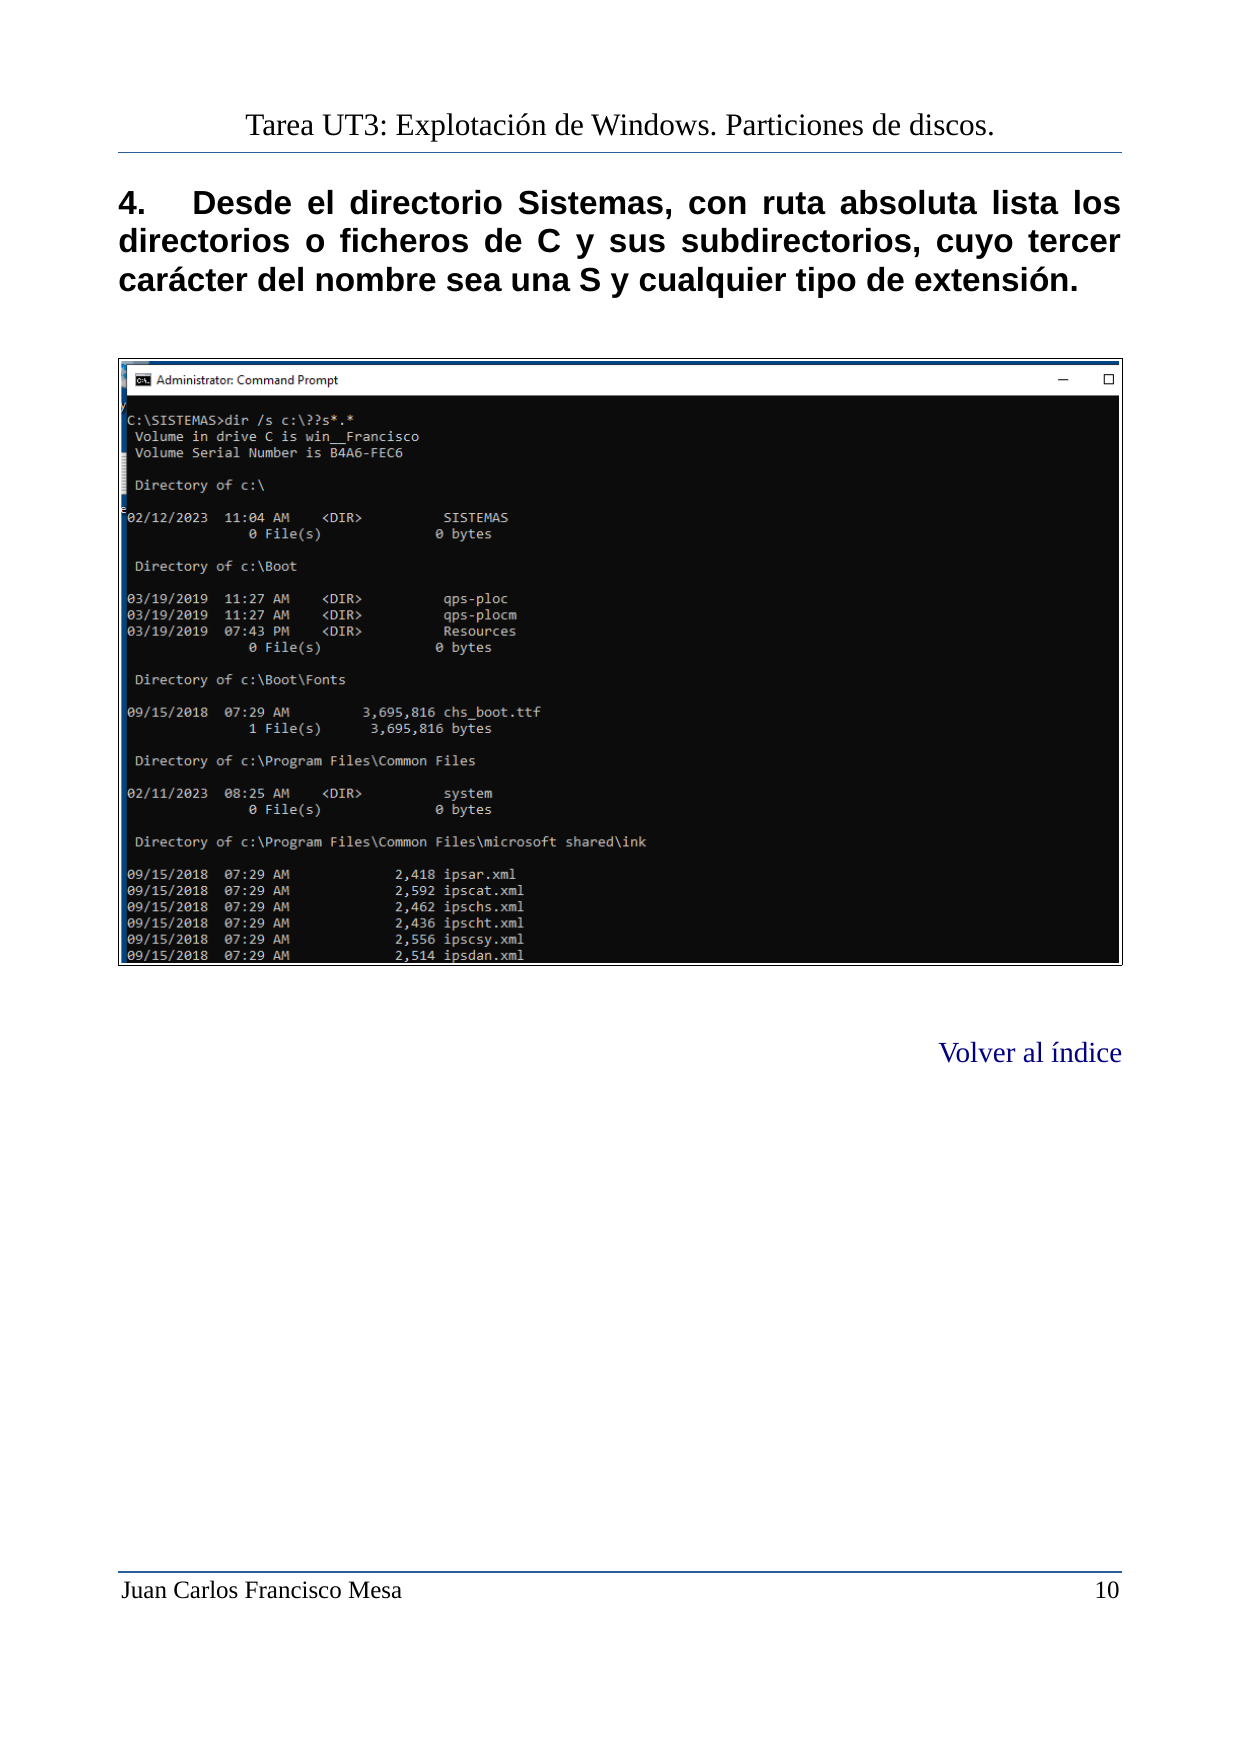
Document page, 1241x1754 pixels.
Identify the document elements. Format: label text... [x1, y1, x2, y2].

text Volver al índice [118, 1035, 1122, 1069]
subtitle 4. Desde el directorio Sistemas, con ruta absoluta lista los directorios o ficheros de C y sus subdirectorios, cuyo tercer carácter del nombre sea una S y cualquier tipo de extensión. [118, 183, 1122, 298]
picture [121, 361, 1119, 963]
